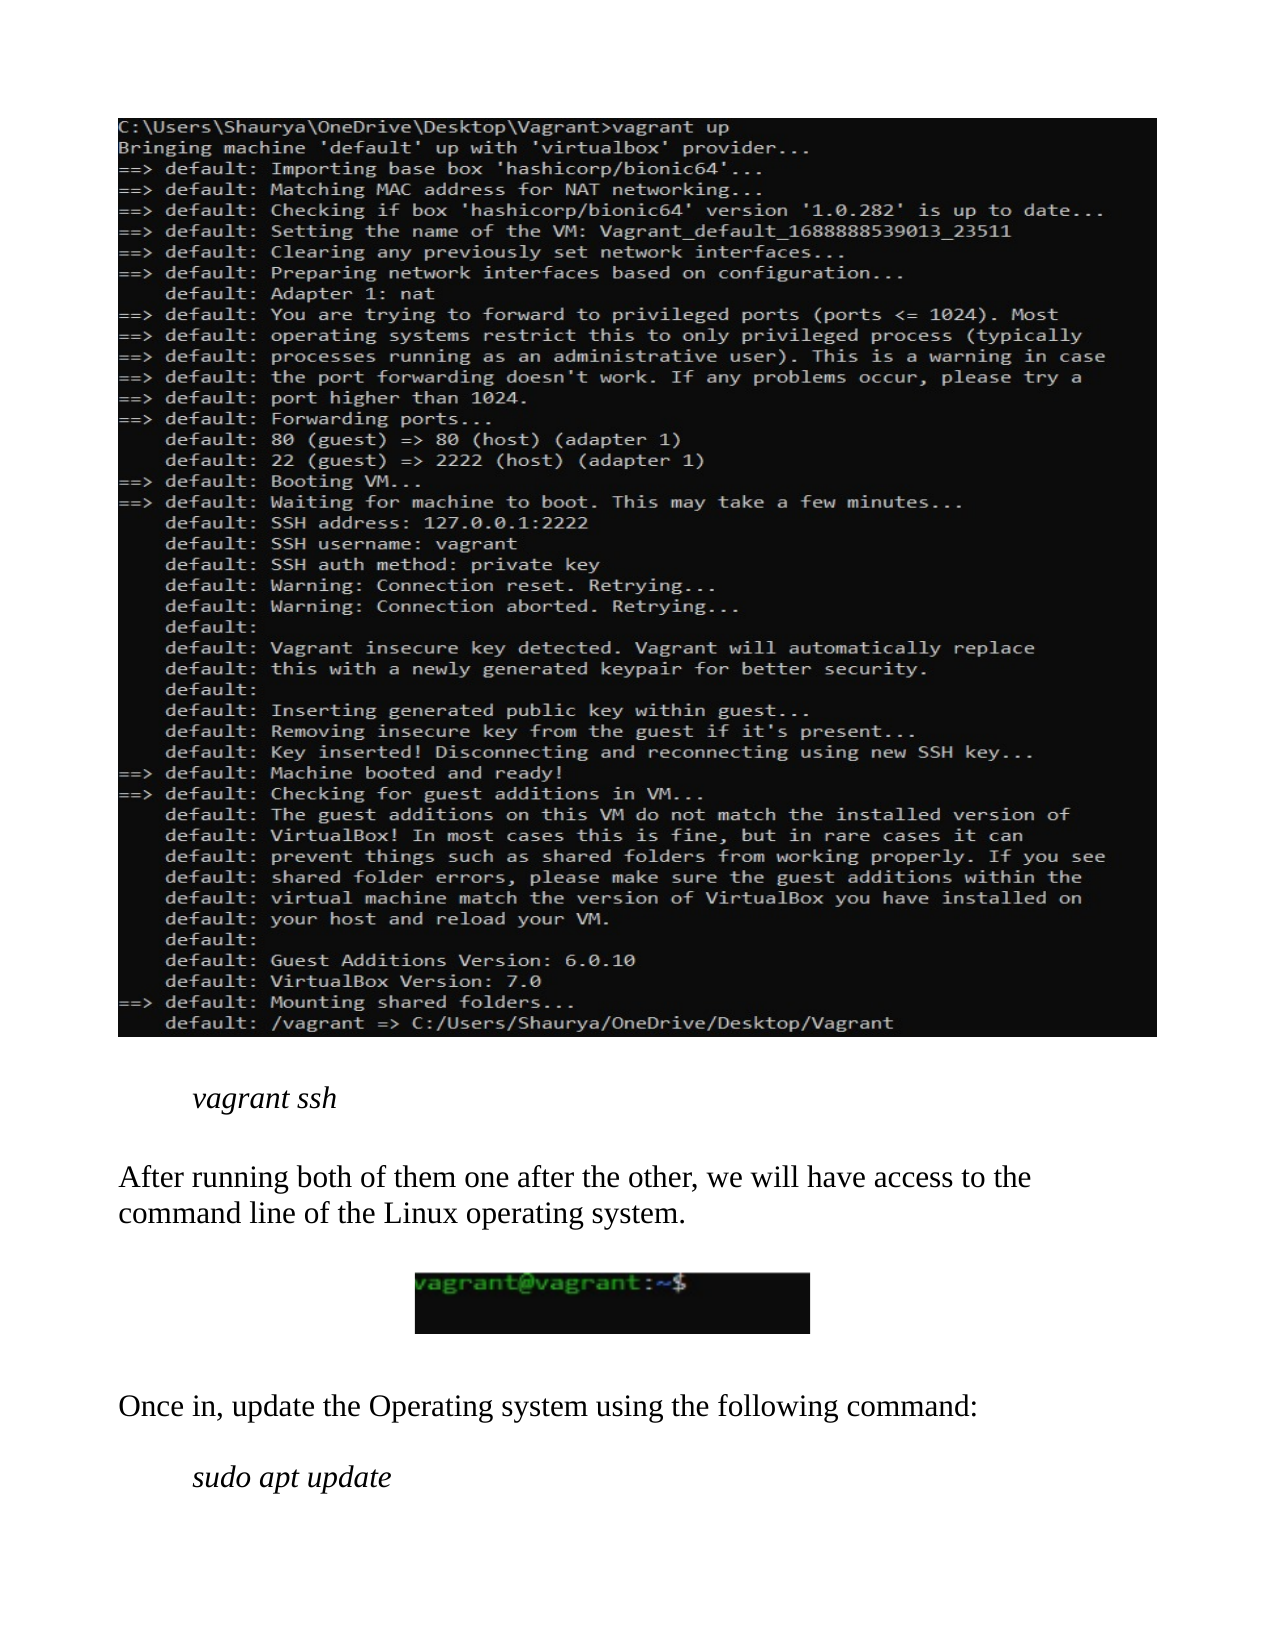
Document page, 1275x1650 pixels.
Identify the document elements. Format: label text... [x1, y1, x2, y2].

text vagrant ssh [118, 1079, 1157, 1115]
text sudo apt update [118, 1459, 1157, 1495]
text After running both of them one after the other, we will have access to the command line of the Linux operating system. [118, 1158, 1157, 1230]
picture [118, 118, 1157, 1037]
picture [414, 1265, 811, 1334]
text Once in, update the Operating system using the following command: [118, 1387, 1157, 1459]
